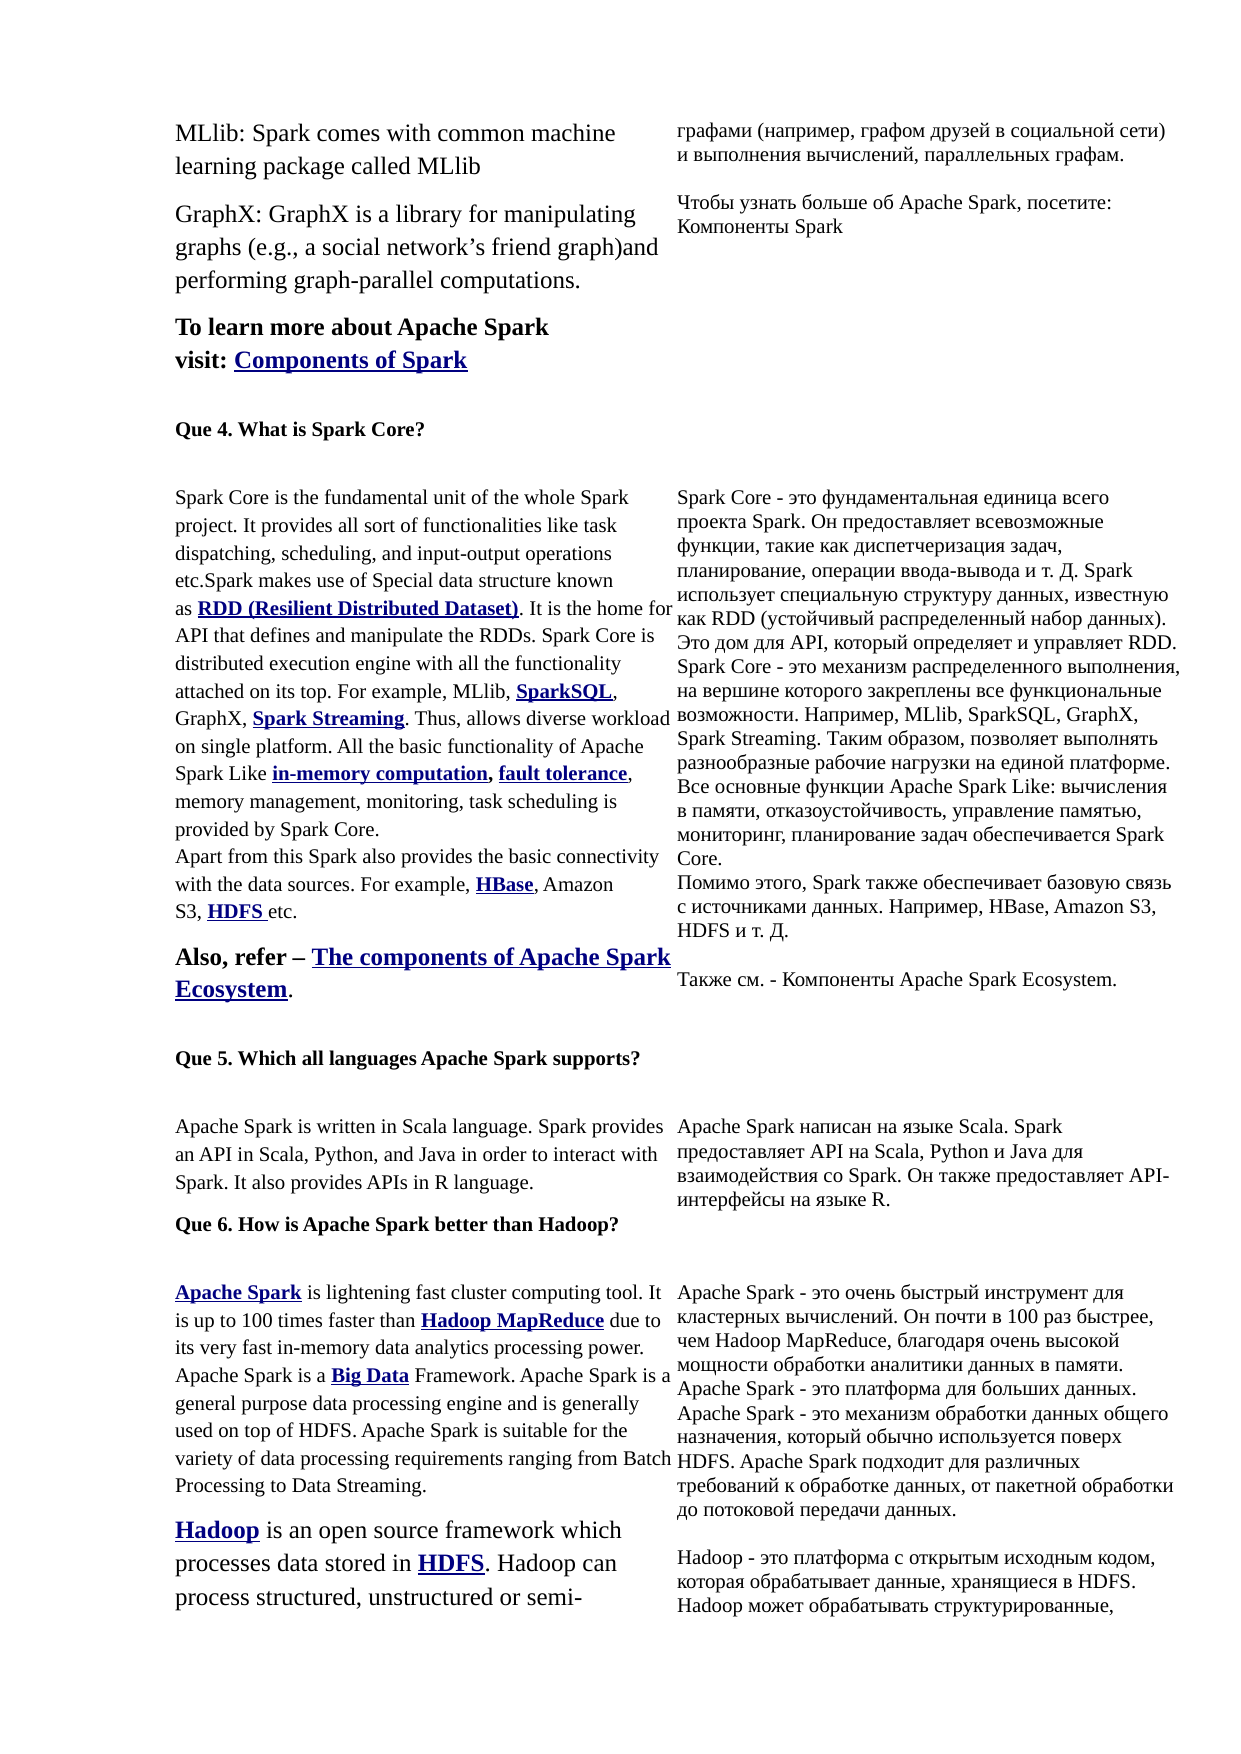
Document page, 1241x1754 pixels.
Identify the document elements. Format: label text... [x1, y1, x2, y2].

table_cell Spark Core is the fundamental unit of the whole Spark project. It provides all sort of functionalities like task dispatching, scheduling, and input-output operations etc.Spark makes use of Special data structure known as RDD (Resilient Distributed Dataset). It is the home for API that defines and manipulate the RDDs. Spark Core is distributed execution engine with all the functionality attached on its top. For example, MLlib, SparkSQL, GraphX, Spark Streaming. Thus, allows diverse workload on single platform. All the basic functionality of Apache Spark Like in-memory computation, fault tolerance, memory management, monitoring, task scheduling is provided by Spark Core. Apart from this Spark also provides the basic connectivity with the data sources. For example, HBase, Amazon S3, HDFS etc. Also, refer – The components of Apache Spark Ecosystem. [175, 485, 677, 1046]
table_cell [118, 118, 175, 417]
table_cell Apache Spark is lightening fast cluster computing tool. It is up to 100 times faster than Hadoop MapReduce due to its very fast in-memory data analytics processing power. Apache Spark is a Big Data Framework. Apache Spark is a general purpose data processing engine and is generally used on top of HDFS. Apache Spark is suitable for the variety of data processing requirements ranging from Batch Processing to Data Streaming. Hadoop is an open source framework which processes data stored in HDFS. Hadoop can process structured, unstructured or semi- [175, 1280, 677, 1617]
table_cell [677, 1046, 1182, 1114]
table_cell [118, 1115, 175, 1212]
table_cell [118, 417, 175, 485]
table_cell Apache Spark - это очень быстрый инструмент для кластерных вычислений. Он почти в 100 раз быстрее, чем Hadoop MapReduce, благодаря очень высокой мощности обработки аналитики данных в памяти. Apache Spark - это платформа для больших данных. Apache Spark - это механизм обработки данных общего назначения, который обычно используется поверх HDFS. Apache Spark подходит для различных требований к обработке данных, от пакетной обработки до потоковой передачи данных. Hadoop - это платформа с открытым исходным кодом, которая обрабатывает данные, хранящиеся в HDFS. Hadoop может обрабатывать структурированные, [677, 1280, 1182, 1617]
table_cell [677, 417, 1182, 485]
table_cell [118, 485, 175, 1046]
table_cell Que 5. Which all languages Apache Spark supports? [175, 1046, 677, 1114]
table_cell Apache Spark написан на языке Scala. Spark предоставляет API на Scala, Python и Java для взаимодействия со Spark. Он также предоставляет API-интерфейсы на языке R. [677, 1115, 1182, 1212]
table_cell Spark Core - это фундаментальная единица всего проекта Spark. Он предоставляет всевозможные функции, такие как диспетчеризация задач, планирование, операции ввода-вывода и т. Д. Spark использует специальную структуру данных, известную как RDD (устойчивый распределенный набор данных). Это дом для API, который определяет и управляет RDD. Spark Core - это механизм распределенного выполнения, на вершине которого закреплены все функциональные возможности. Например, MLlib, SparkSQL, GraphX, Spark Streaming. Таким образом, позволяет выполнять разнообразные рабочие нагрузки на единой платформе. Все основные функции Apache Spark Like: вычисления в памяти, отказоустойчивость, управление памятью, мониторинг, планирование задач обеспечивается Spark Core. Помимо этого, Spark также обеспечивает базовую связь с источниками данных. Например, HBase, Amazon S3, HDFS и т. Д. Также см. - Компоненты Apache Spark Ecosystem. [677, 485, 1182, 1046]
table_cell Que 4. What is Spark Core? [175, 417, 677, 485]
table_cell Apache Spark is written in Scala language. Spark provides an API in Scala, Python, and Java in order to interact with Spark. It also provides APIs in R language. [175, 1115, 677, 1212]
table_cell MLlib: Spark comes with common machine learning package called MLlib GraphX: GraphX is a library for manipulating graphs (e.g., a social network’s friend graph)and performing graph-parallel computations. To learn more about Apache Spark visit: Components of Spark [175, 118, 677, 417]
table_cell [677, 1212, 1182, 1280]
table_cell [118, 1046, 175, 1114]
table_cell Que 6. How is Apache Spark better than Hadoop? [175, 1212, 677, 1280]
table_cell [118, 1212, 175, 1280]
table_cell [118, 1280, 175, 1617]
table_cell графами (например, графом друзей в социальной сети) и выполнения вычислений, параллельных графам. Чтобы узнать больше об Apache Spark, посетите: Компоненты Spark [677, 118, 1182, 417]
